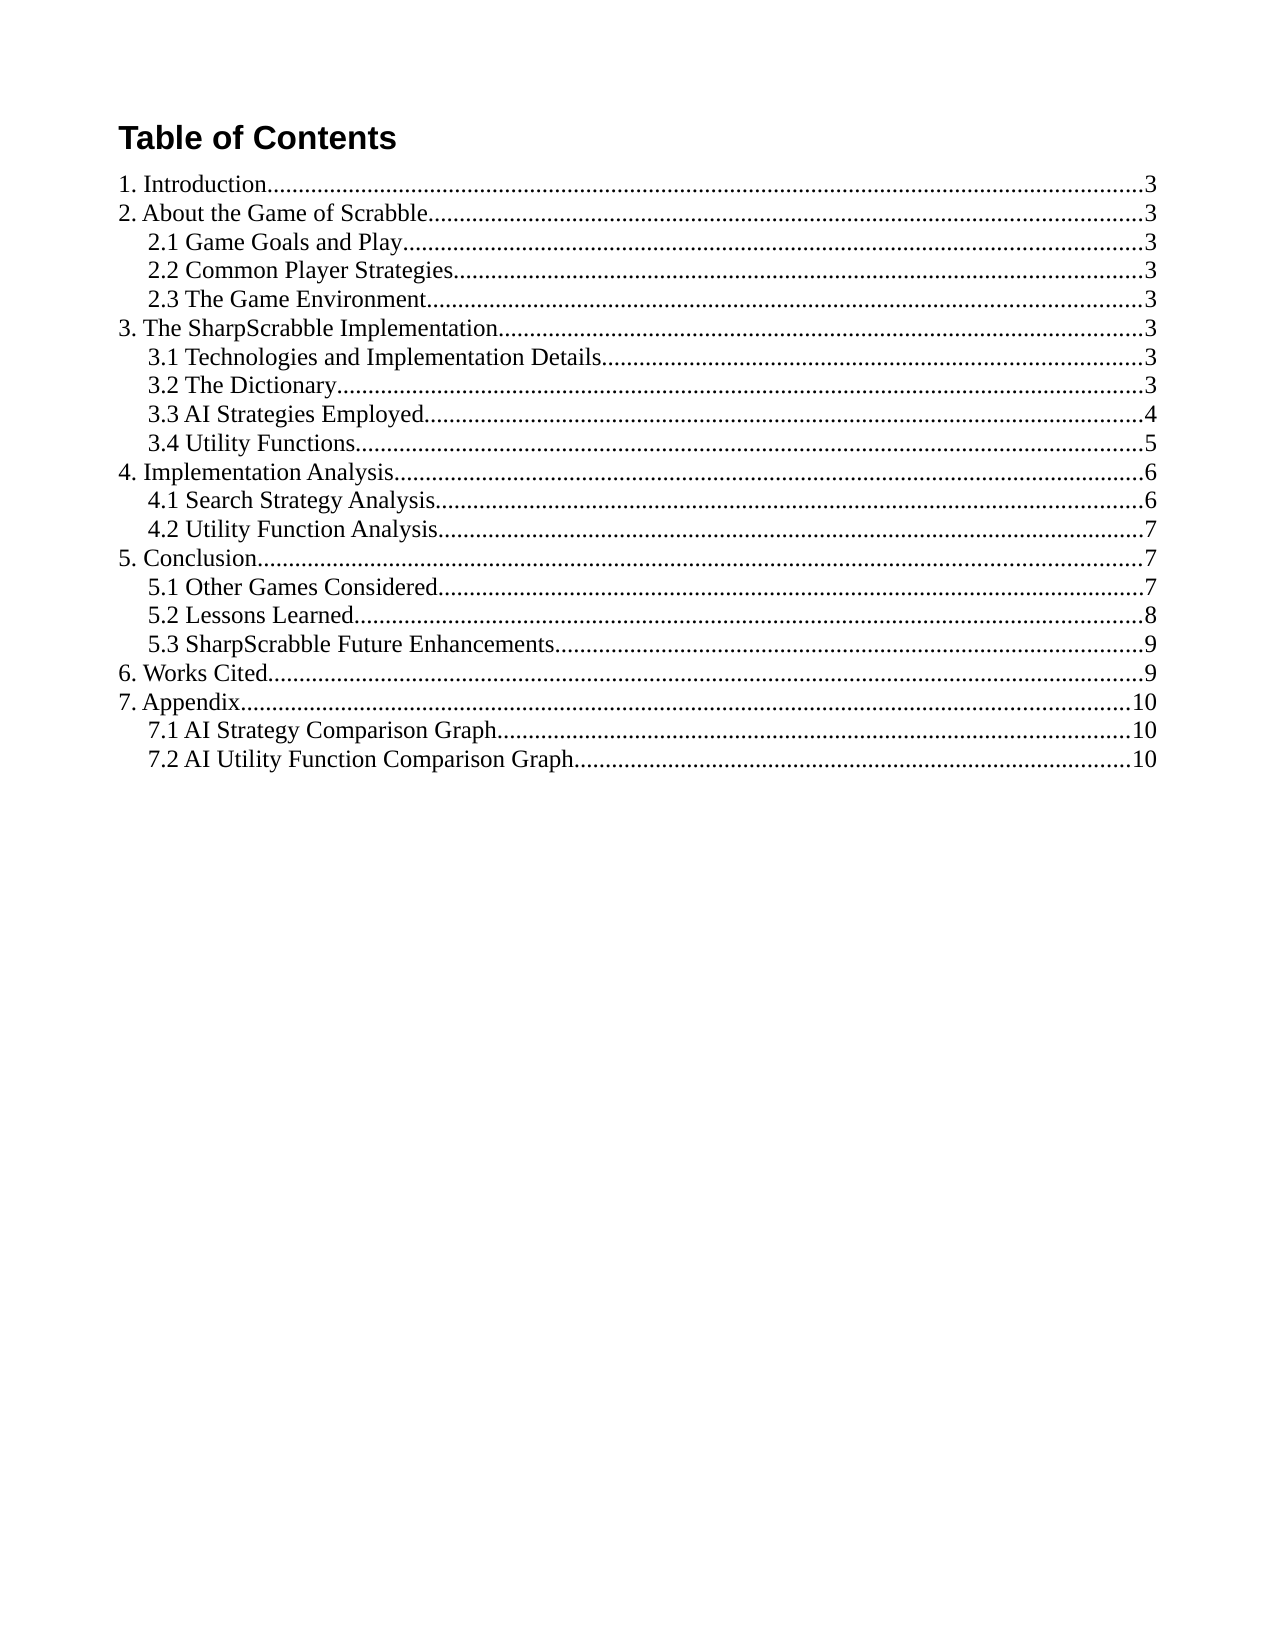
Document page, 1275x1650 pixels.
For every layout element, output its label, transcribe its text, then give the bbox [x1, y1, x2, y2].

text 5.1 Other Games Considered 7 [148, 572, 1157, 600]
text 2.3 The Game Environment 3 [148, 284, 1157, 313]
text 5. Conclusion 7 [118, 543, 1157, 572]
text 3.1 Technologies and Implementation Details 3 [148, 342, 1157, 370]
text 6. Works Cited 9 [118, 658, 1157, 687]
text 3. The SharpScrabble Implementation 3 [118, 313, 1157, 342]
text 5.3 SharpScrabble Future Enhancements 9 [148, 629, 1157, 658]
text 4.1 Search Strategy Analysis 6 [148, 485, 1157, 514]
text 5.2 Lessons Learned 8 [148, 600, 1157, 629]
text 3.3 AI Strategies Employed 4 [148, 399, 1157, 428]
text 4.2 Utility Function Analysis 7 [148, 514, 1157, 543]
subtitle Table of Contents [118, 118, 1157, 157]
text 7. Appendix 10 [118, 687, 1157, 715]
text 1. Introduction 3 [118, 169, 1157, 198]
text 2.2 Common Player Strategies 3 [148, 255, 1157, 284]
text 4. Implementation Analysis 6 [118, 457, 1157, 485]
text 3.2 The Dictionary 3 [148, 370, 1157, 399]
text 2.1 Game Goals and Play 3 [148, 227, 1157, 255]
text 2. About the Game of Scrabble 3 [118, 198, 1157, 227]
text 7.2 AI Utility Function Comparison Graph 10 [148, 744, 1157, 773]
text 7.1 AI Strategy Comparison Graph 10 [148, 715, 1157, 744]
text 3.4 Utility Functions 5 [148, 428, 1157, 457]
